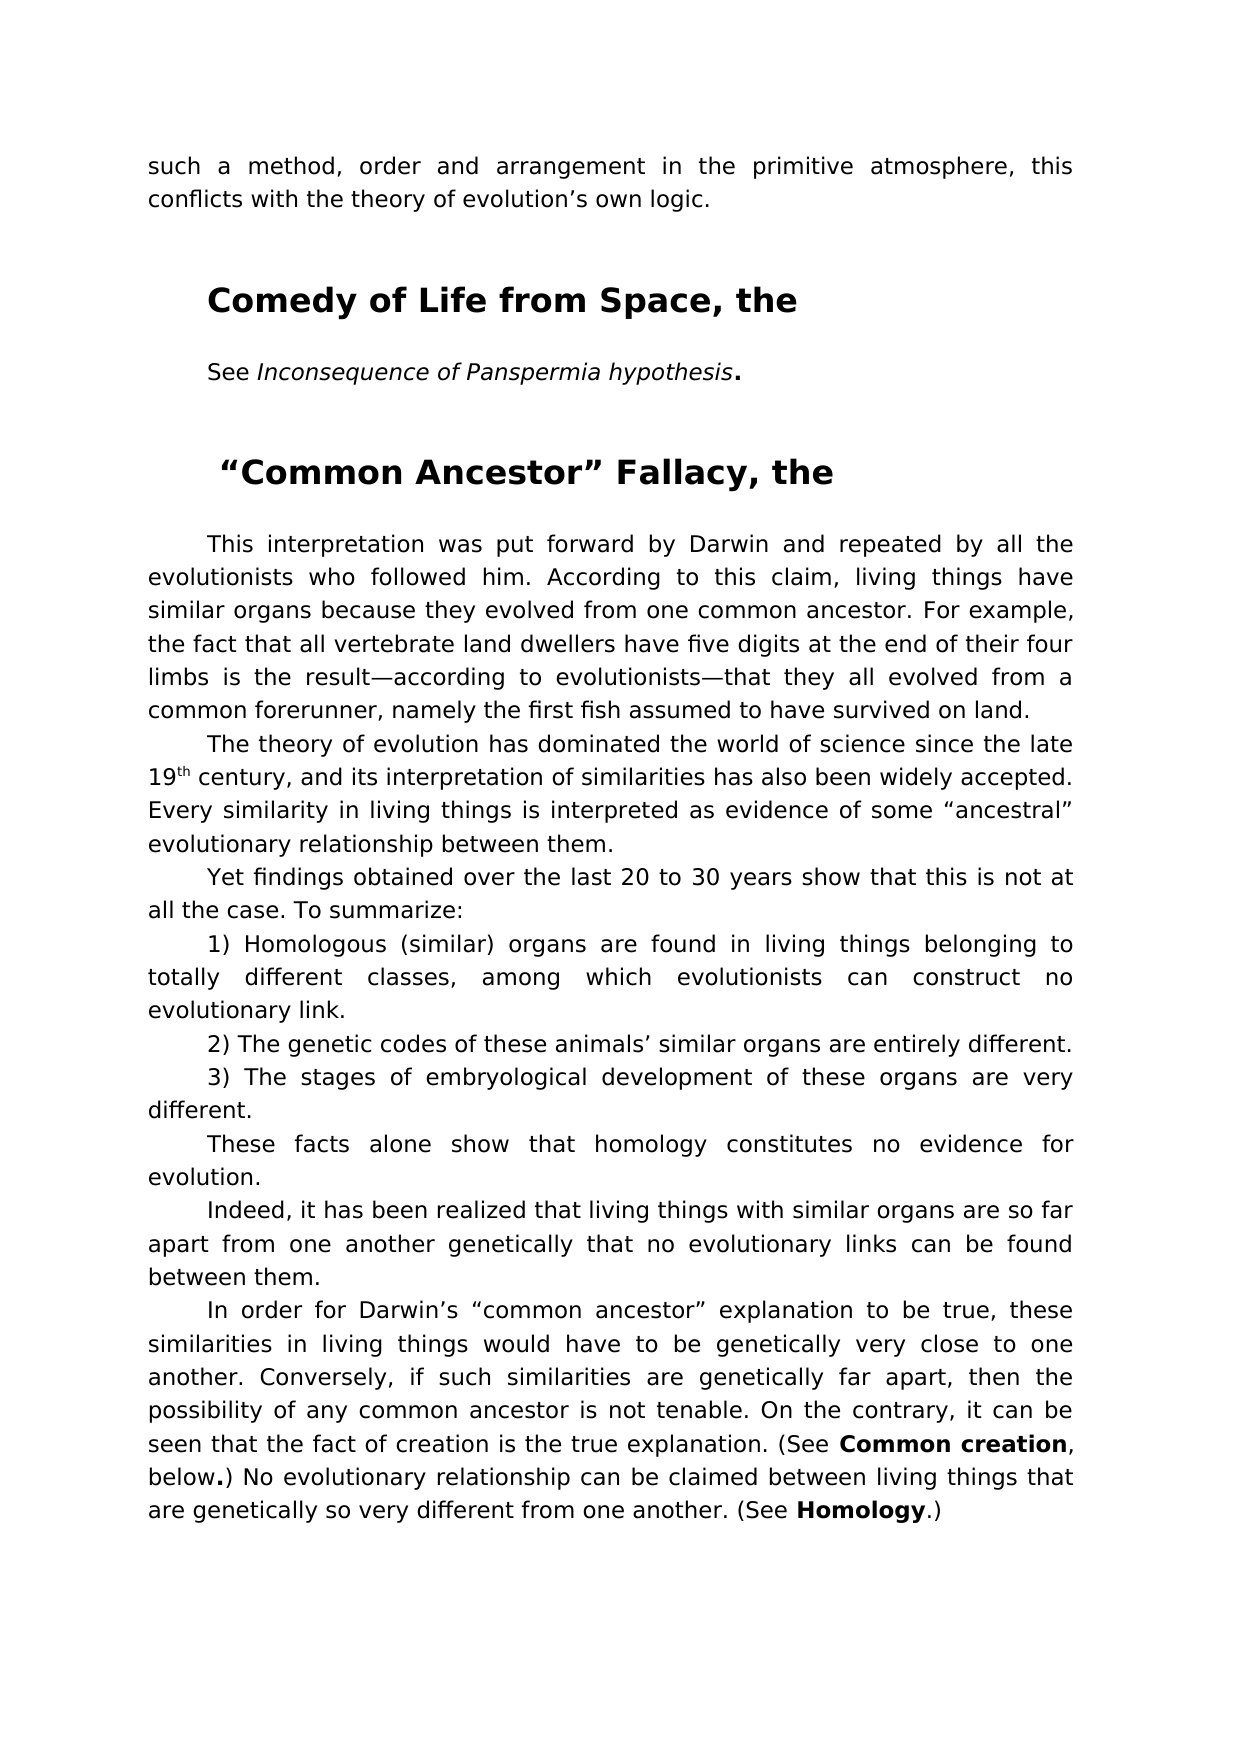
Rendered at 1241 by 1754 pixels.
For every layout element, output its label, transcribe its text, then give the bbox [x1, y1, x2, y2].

text See Inconsequence of Panspermia hypothesis. [148, 353, 1075, 387]
text Yet findings obtained over the last 20 to 30 years show that this is not at all the case. To summarize: [148, 859, 1075, 925]
text Comedy of Life from Space, the [148, 281, 1075, 320]
text Indeed, it has been realized that living things with similar organs are so far apart from one another genetically that no evolutionary links can be found between them. [148, 1192, 1075, 1292]
text These facts alone show that homology constitutes no evidence for evolution. [148, 1125, 1075, 1192]
text The theory of evolution has dominated the world of science since the late 19th century, and its interpretation of similarities has also been widely accepted. Every similarity in living things is interpreted as evidence of some “ancestral” evolutionary relationship between them. [148, 725, 1075, 859]
text “Common Ancestor” Fallacy, the [148, 453, 1075, 492]
text 3) The stages of embryological development of these organs are very different. [148, 1059, 1075, 1125]
text such a method, order and arrangement in the primitive atmosphere, this conflicts with the theory of evolution’s own logic. [148, 148, 1075, 214]
text This interpretation was put forward by Darwin and repeated by all the evolutionists who followed him. According to this claim, living things have similar organs because they evolved from one common ancestor. For example, the fact that all vertebrate land dwellers have five digits at the end of their four limbs is the result—according to evolutionists—that they all evolved from a common forerunner, namely the first fish assumed to have survived on land. [148, 525, 1075, 725]
text 1) Homologous (similar) organs are found in living things belonging to totally different classes, among which evolutionists can construct no evolutionary link. [148, 925, 1075, 1025]
text In order for Darwin’s “common ancestor” explanation to be true, these similarities in living things would have to be genetically very close to one another. Conversely, if such similarities are genetically far apart, then the possibility of any common ancestor is not tenable. On the contrary, it can be seen that the fact of creation is the true explanation. (See Common creation, below.) No evolutionary relationship can be claimed between living things that are genetically so very different from one another. (See Homology.) [148, 1292, 1075, 1525]
text 2) The genetic codes of these animals’ similar organs are entirely different. [148, 1025, 1075, 1059]
